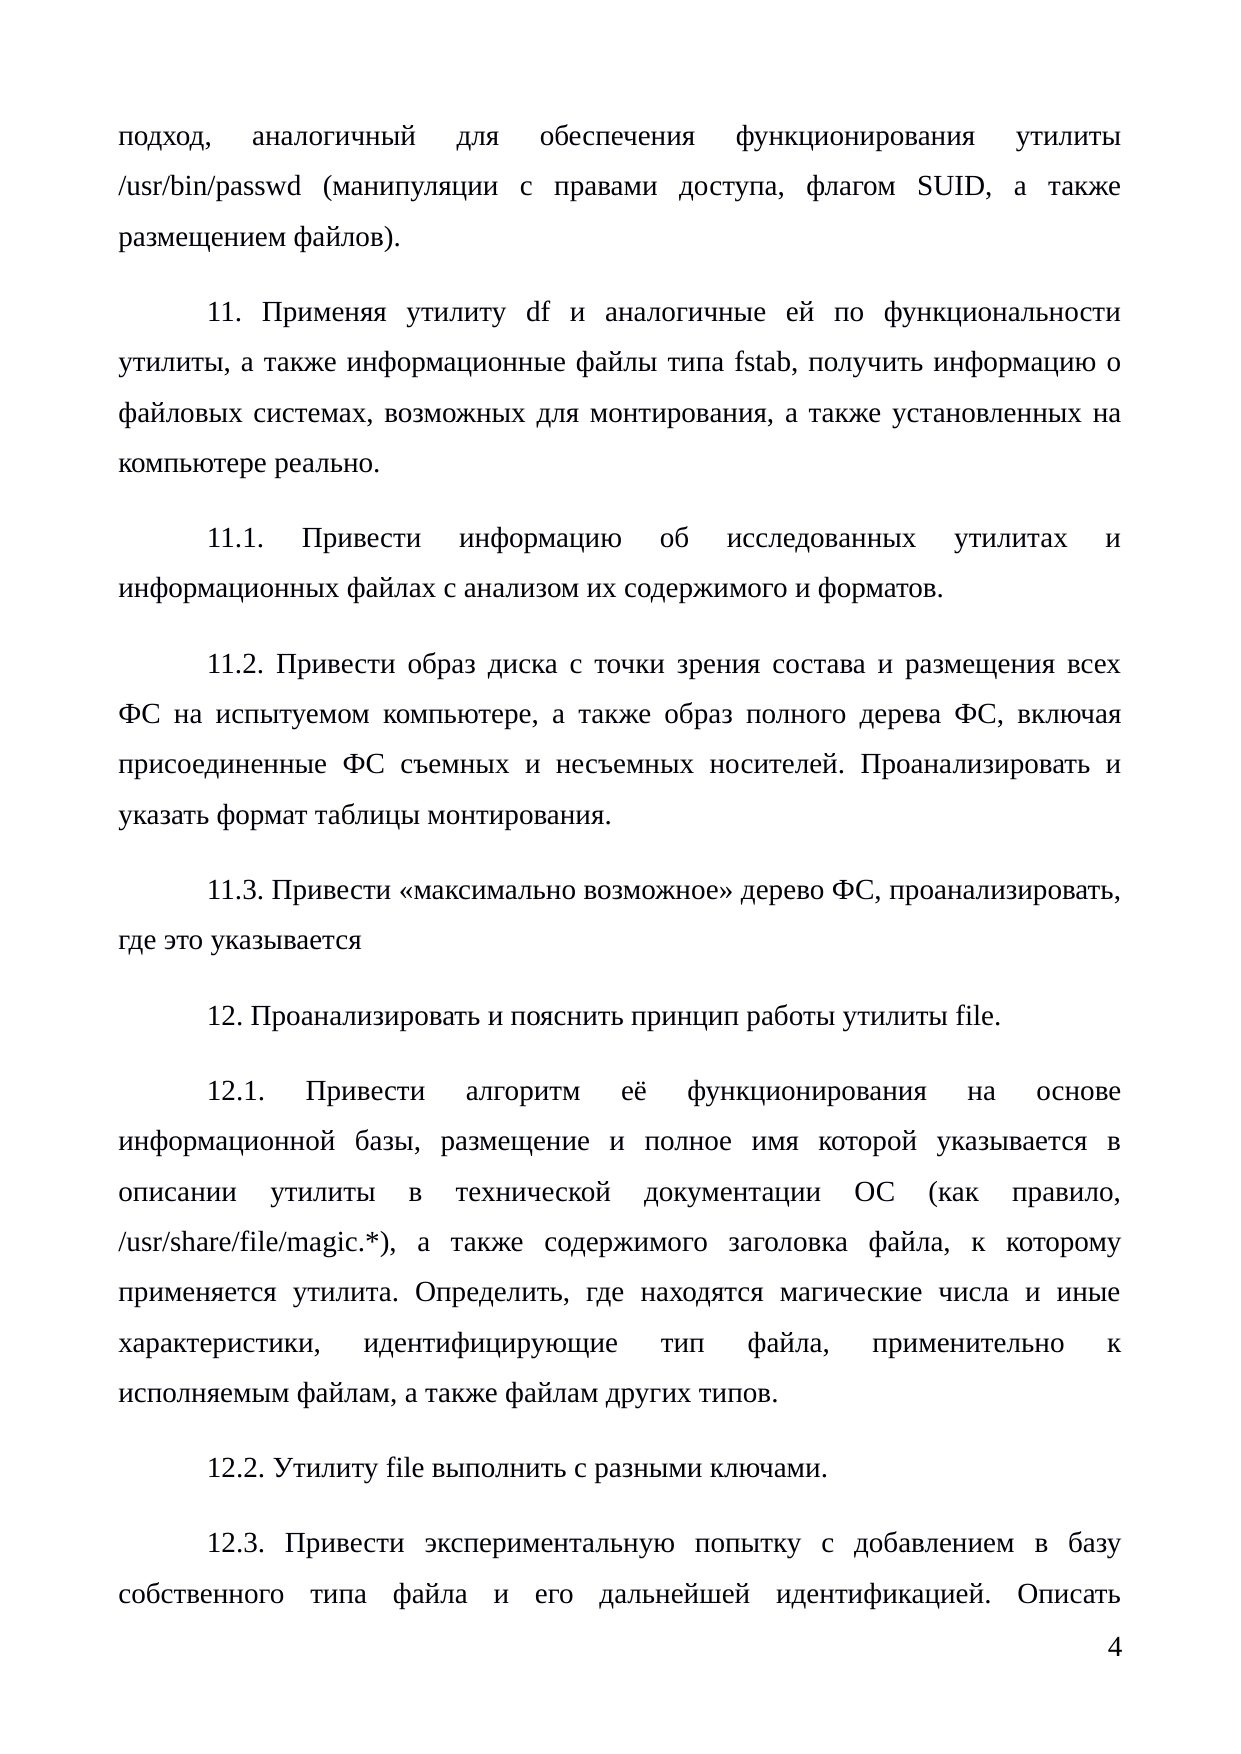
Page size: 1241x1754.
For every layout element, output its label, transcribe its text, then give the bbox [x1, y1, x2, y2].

text подход, аналогичный для обеспечения функционирования утилиты /usr/bin/passwd (манипуляции с правами доступа, флагом SUID, а также размещением файлов). [118, 118, 1122, 252]
text 11. Применяя утилиту df и аналогичные ей по функциональности утилиты, а также информационные файлы типа fstab, получить информацию о файловых системах, возможных для монтирования, а также установленных на компьютере реально. [118, 294, 1122, 478]
text 11.2. Привести образ диска с точки зрения состава и размещения всех ФС на испытуемом компьютере, а также образ полного дерева ФС, включая присоединенные ФС съемных и несъемных носителей. Проанализировать и указать формат таблицы монтирования. [118, 646, 1122, 830]
text 12. Проанализировать и пояснить принцип работы утилиты file. [118, 998, 1122, 1031]
text 12.2. Утилиту file выполнить с разными ключами. [118, 1450, 1122, 1484]
text 12.1. Привести алгоритм её функционирования на основе информационной базы, размещение и полное имя которой указывается в описании утилиты в технической документации ОС (как правило, /usr/share/file/magic.*), а также содержимого заголовка файла, к которому применяется утилита. Определить, где находятся магические числа и иные характеристики, идентифицирующие тип файла, применительно к исполняемым файлам, а также файлам других типов. [118, 1073, 1122, 1408]
text 11.3. Привести «максимально возможное» дерево ФС, проанализировать, где это указывается [118, 872, 1122, 956]
text 11.1. Привести информацию об исследованных утилитах и информационных файлах с анализом их содержимого и форматов. [118, 520, 1122, 604]
text 12.3. Привести экспериментальную попытку с добавлением в базу собственного типа файла и его дальнейшей идентификацией. Описать [118, 1526, 1122, 1609]
